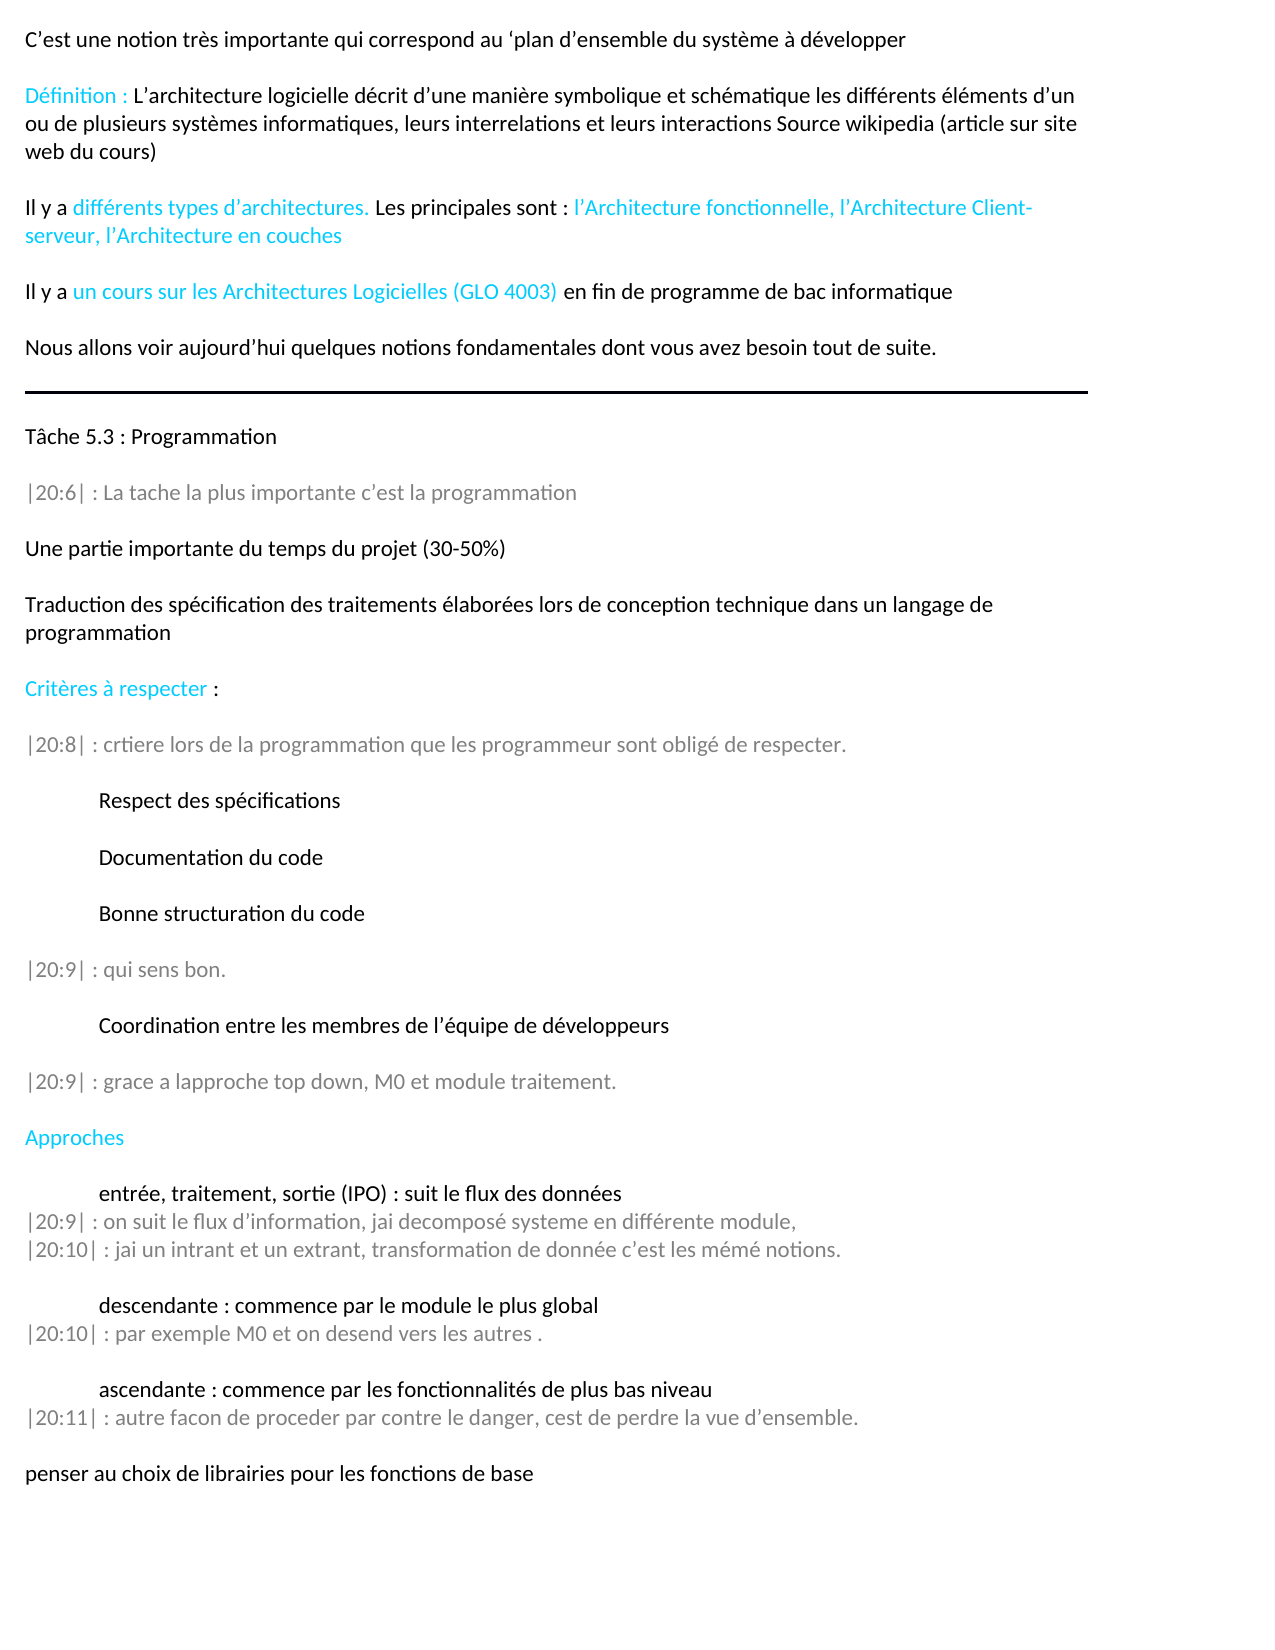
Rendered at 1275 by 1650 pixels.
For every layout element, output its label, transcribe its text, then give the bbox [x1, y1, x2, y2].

text Critères à respecter : [25, 674, 1088, 702]
text Une partie importante du temps du projet (30-50%) [25, 534, 1088, 562]
text Respect des spécifications [25, 787, 1088, 814]
text penser au choix de librairies pour les fonctions de base [25, 1459, 1088, 1487]
text |20:11| : autre facon de proceder par contre le danger, cest de perdre la vue d’ensemble. [25, 1403, 1088, 1431]
text Il y a différents types d’architectures. Les principales sont : l’Architecture fonctionnelle, l’Architecture Client-serveur, l’Architecture en couches [25, 193, 1088, 249]
text Documentation du code [25, 843, 1088, 871]
text descendante : commence par le module le plus global [25, 1291, 1088, 1319]
text Il y a un cours sur les Architectures Logicielles (GLO 4003) en fin de programme de bac informatique [25, 277, 1088, 305]
text |20:9| : on suit le flux d’information, jai decomposé systeme en différente module, [25, 1207, 1088, 1235]
text |20:9| : grace a lapproche top down, M0 et module traitement. [25, 1067, 1088, 1095]
text entrée, traitement, sortie (IPO) : suit le flux des données [25, 1179, 1088, 1207]
text Bonne structuration du code [25, 899, 1088, 927]
text Tâche 5.3 : Programmation [25, 422, 1088, 450]
text |20:6| : La tache la plus importante c’est la programmation [25, 478, 1088, 506]
text Approches [25, 1123, 1088, 1151]
text Nous allons voir aujourd’hui quelques notions fondamentales dont vous avez besoin tout de suite. [25, 333, 1088, 361]
text ascendante : commence par les fonctionnalités de plus bas niveau [25, 1375, 1088, 1403]
text Traduction des spécification des traitements élaborées lors de conception technique dans un langage de programmation [25, 590, 1088, 646]
text Coordination entre les membres de l’équipe de développeurs [25, 1011, 1088, 1039]
text |20:10| : par exemple M0 et on desend vers les autres . [25, 1319, 1088, 1347]
text |20:10| : jai un intrant et un extrant, transformation de donnée c’est les mémé notions. [25, 1235, 1088, 1263]
text |20:9| : qui sens bon. [25, 955, 1088, 983]
text C’est une notion très importante qui correspond au ‘plan d’ensemble du système à développer [25, 25, 1088, 53]
text |20:8| : crtiere lors de la programmation que les programmeur sont obligé de respecter. [25, 731, 1088, 758]
text Définition : L’architecture logicielle décrit d’une manière symbolique et schématique les différents éléments d’un ou de plusieurs systèmes informatiques, leurs interrelations et leurs interactions Source wikipedia (article sur site web du cours) [25, 81, 1088, 165]
